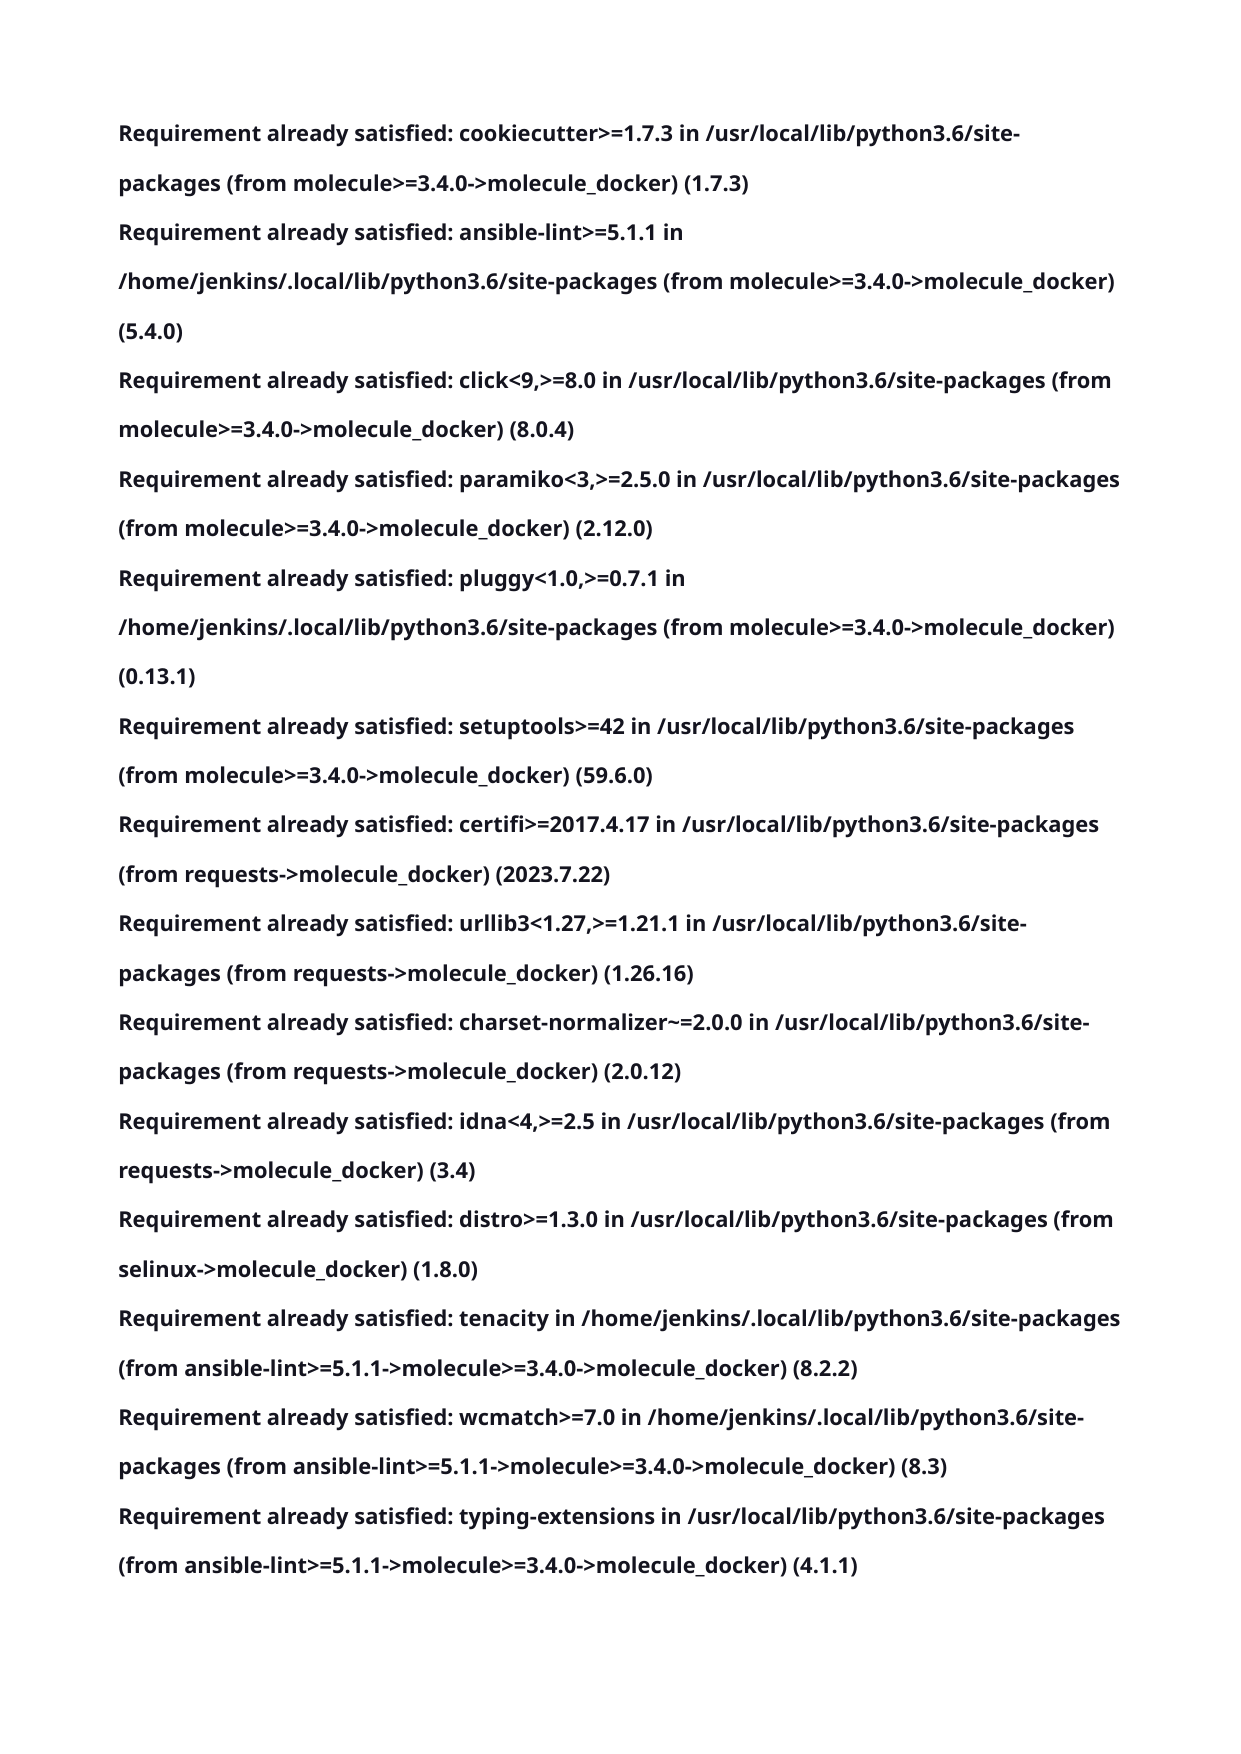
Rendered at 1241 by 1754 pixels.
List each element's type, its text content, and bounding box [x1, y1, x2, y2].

text Requirement already satisfied: tenacity in /home/jenkins/.local/lib/python3.6/site-packages (from ansible-lint>=5.1.1->molecule>=3.4.0->molecule_docker) (8.2.2) [118, 1303, 1122, 1382]
text Requirement already satisfied: setuptools>=42 in /usr/local/lib/python3.6/site-packages (from molecule>=3.4.0->molecule_docker) (59.6.0) [118, 711, 1122, 790]
text Requirement already satisfied: click<9,>=8.0 in /usr/local/lib/python3.6/site-packages (from molecule>=3.4.0->molecule_docker) (8.0.4) [118, 365, 1122, 444]
text Requirement already satisfied: cookiecutter>=1.7.3 in /usr/local/lib/python3.6/site-packages (from molecule>=3.4.0->molecule_docker) (1.7.3) [118, 118, 1122, 197]
text Requirement already satisfied: idna<4,>=2.5 in /usr/local/lib/python3.6/site-packages (from requests->molecule_docker) (3.4) [118, 1106, 1122, 1185]
text Requirement already satisfied: certifi>=2017.4.17 in /usr/local/lib/python3.6/site-packages (from requests->molecule_docker) (2023.7.22) [118, 809, 1122, 888]
text Requirement already satisfied: urllib3<1.27,>=1.21.1 in /usr/local/lib/python3.6/site-packages (from requests->molecule_docker) (1.26.16) [118, 908, 1122, 987]
text Requirement already satisfied: distro>=1.3.0 in /usr/local/lib/python3.6/site-packages (from selinux->molecule_docker) (1.8.0) [118, 1204, 1122, 1283]
text Requirement already satisfied: ansible-lint>=5.1.1 in /home/jenkins/.local/lib/python3.6/site-packages (from molecule>=3.4.0->molecule_docker) (5.4.0) [118, 217, 1122, 345]
text Requirement already satisfied: paramiko<3,>=2.5.0 in /usr/local/lib/python3.6/site-packages (from molecule>=3.4.0->molecule_docker) (2.12.0) [118, 464, 1122, 543]
text Requirement already satisfied: typing-extensions in /usr/local/lib/python3.6/site-packages (from ansible-lint>=5.1.1->molecule>=3.4.0->molecule_docker) (4.1.1) [118, 1501, 1122, 1580]
text Requirement already satisfied: wcmatch>=7.0 in /home/jenkins/.local/lib/python3.6/site-packages (from ansible-lint>=5.1.1->molecule>=3.4.0->molecule_docker) (8.3) [118, 1402, 1122, 1481]
text Requirement already satisfied: charset-normalizer~=2.0.0 in /usr/local/lib/python3.6/site-packages (from requests->molecule_docker) (2.0.12) [118, 1007, 1122, 1086]
text Requirement already satisfied: pluggy<1.0,>=0.7.1 in /home/jenkins/.local/lib/python3.6/site-packages (from molecule>=3.4.0->molecule_docker) (0.13.1) [118, 562, 1122, 691]
